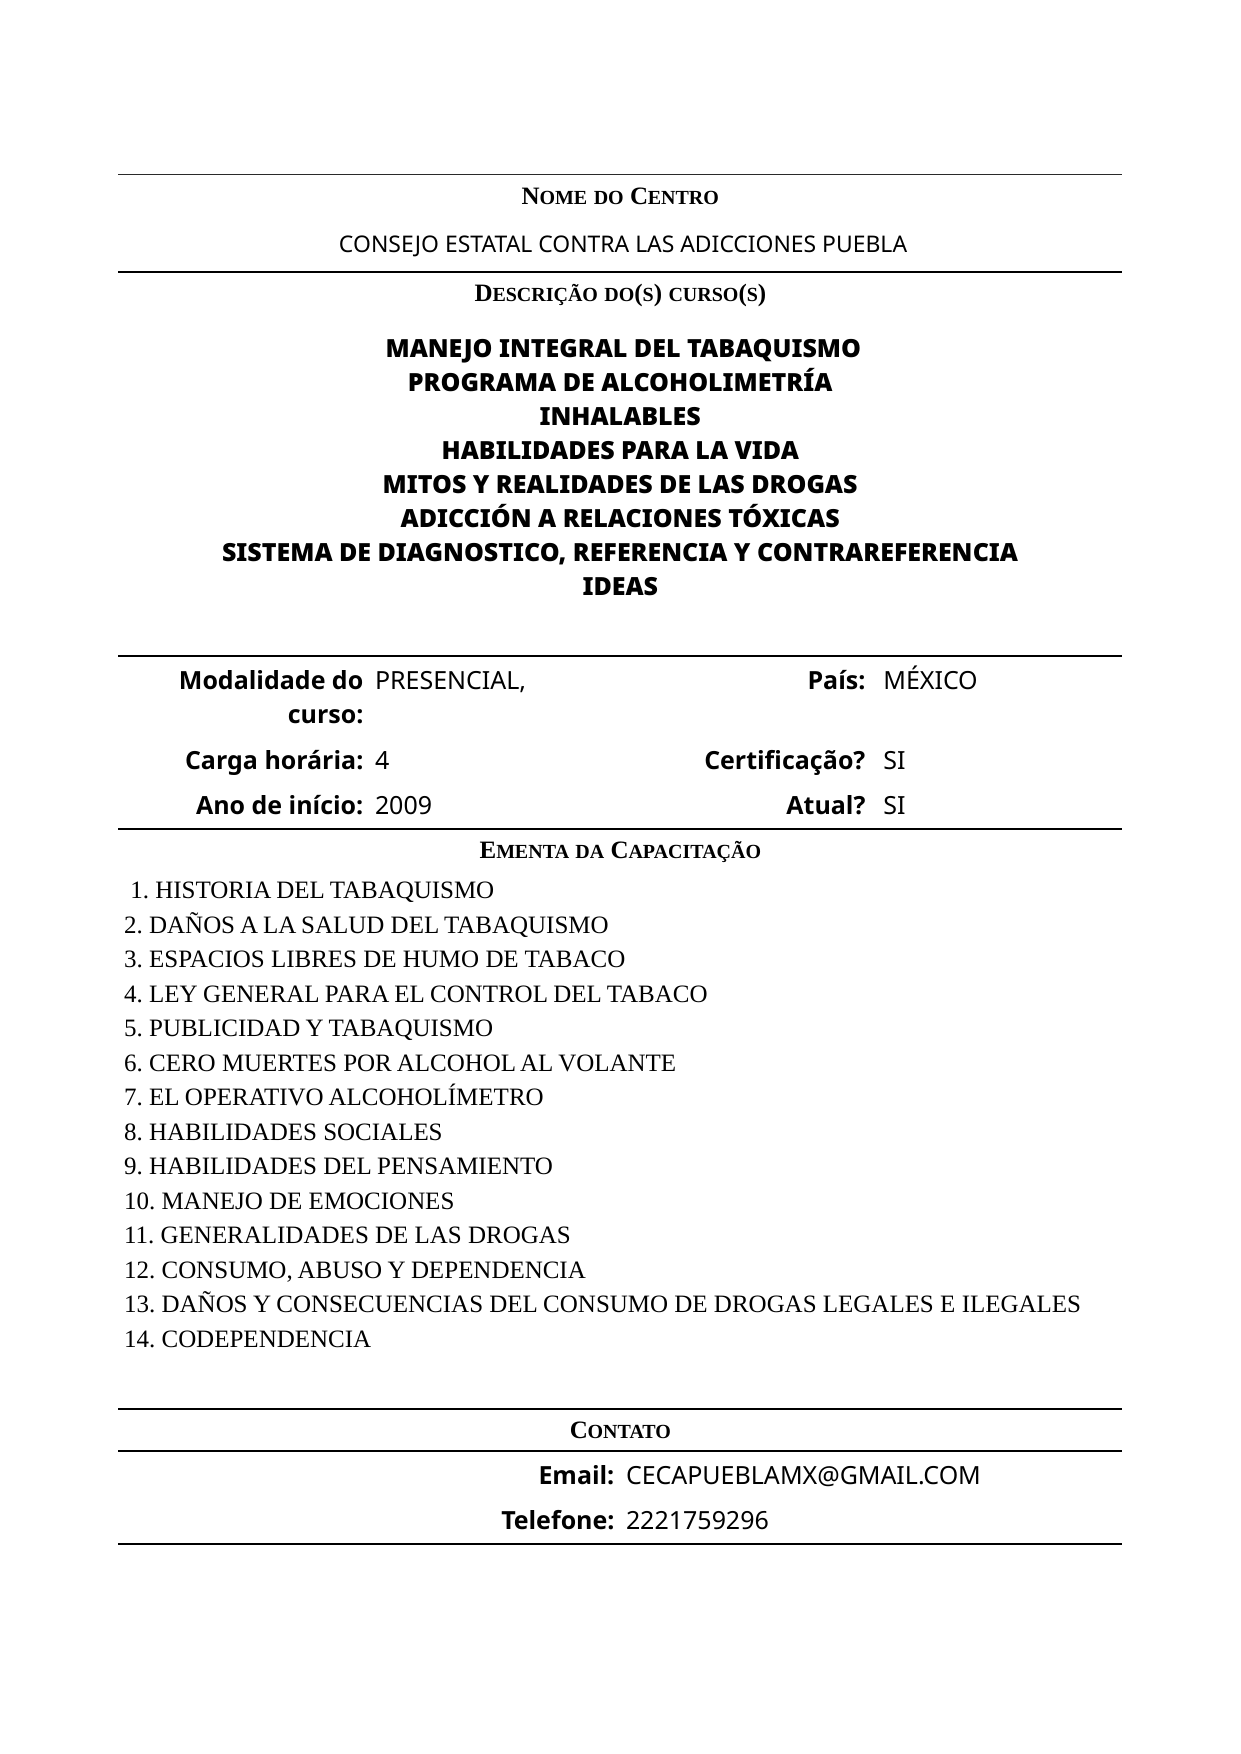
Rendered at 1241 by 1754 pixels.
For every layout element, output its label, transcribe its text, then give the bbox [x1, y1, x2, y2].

table_cell 2221759296 [620, 1497, 1122, 1543]
table_cell Descrição do(s) curso(s) [118, 273, 1122, 313]
table_cell Certificação? [620, 737, 871, 782]
table_cell Atual? [620, 782, 871, 828]
table_cell SI [871, 737, 1122, 782]
table_cell Contato [118, 1410, 1122, 1450]
table_cell Ementa da Capacitação [118, 830, 1122, 870]
table_cell 4 [369, 737, 620, 782]
table_cell Ano de início: [118, 782, 369, 828]
table_cell Carga horária: [118, 737, 369, 782]
table_cell Modalidade do curso: [118, 657, 369, 737]
table_cell MANEJO INTEGRAL DEL TABAQUISMO PROGRAMA DE ALCOHOLIMETRÍA INHALABLES HABILIDADES PARA LA VIDA MITOS Y REALIDADES DE LAS DROGAS ADICCIÓN A RELACIONES TÓXICAS SISTEMA DE DIAGNOSTICO, REFERENCIA Y CONTRAREFERENCIA IDEAS [118, 313, 1122, 655]
table_cell 1. HISTORIA DEL TABAQUISMO 2. DAÑOS A LA SALUD DEL TABAQUISMO 3. ESPACIOS LIBRES DE HUMO DE TABACO 4. LEY GENERAL PARA EL CONTROL DEL TABACO 5. PUBLICIDAD Y TABAQUISMO 6. CERO MUERTES POR ALCOHOL AL VOLANTE 7. EL OPERATIVO ALCOHOLÍMETRO 8. HABILIDADES SOCIALES 9. HABILIDADES DEL PENSAMIENTO 10. MANEJO DE EMOCIONES 11. GENERALIDADES DE LAS DROGAS 12. CONSUMO, ABUSO Y DEPENDENCIA 13. DAÑOS Y CONSECUENCIAS DEL CONSUMO DE DROGAS LEGALES E ILEGALES 14. CODEPENDENCIA [118, 870, 1122, 1407]
table_cell Telefone: [118, 1497, 620, 1543]
table_cell MÉXICO [871, 657, 1122, 737]
table_cell SI [871, 782, 1122, 828]
table_cell País: [620, 657, 871, 737]
table_header Nome do Centro [118, 176, 1122, 216]
table_cell CECAPUEBLAMX@GMAIL.COM [620, 1452, 1122, 1497]
table_cell 2009 [369, 782, 620, 828]
table_cell PRESENCIAL, [369, 657, 620, 737]
table_cell Email: [118, 1452, 620, 1497]
table_cell CONSEJO ESTATAL CONTRA LAS ADICCIONES PUEBLA [118, 216, 1122, 271]
